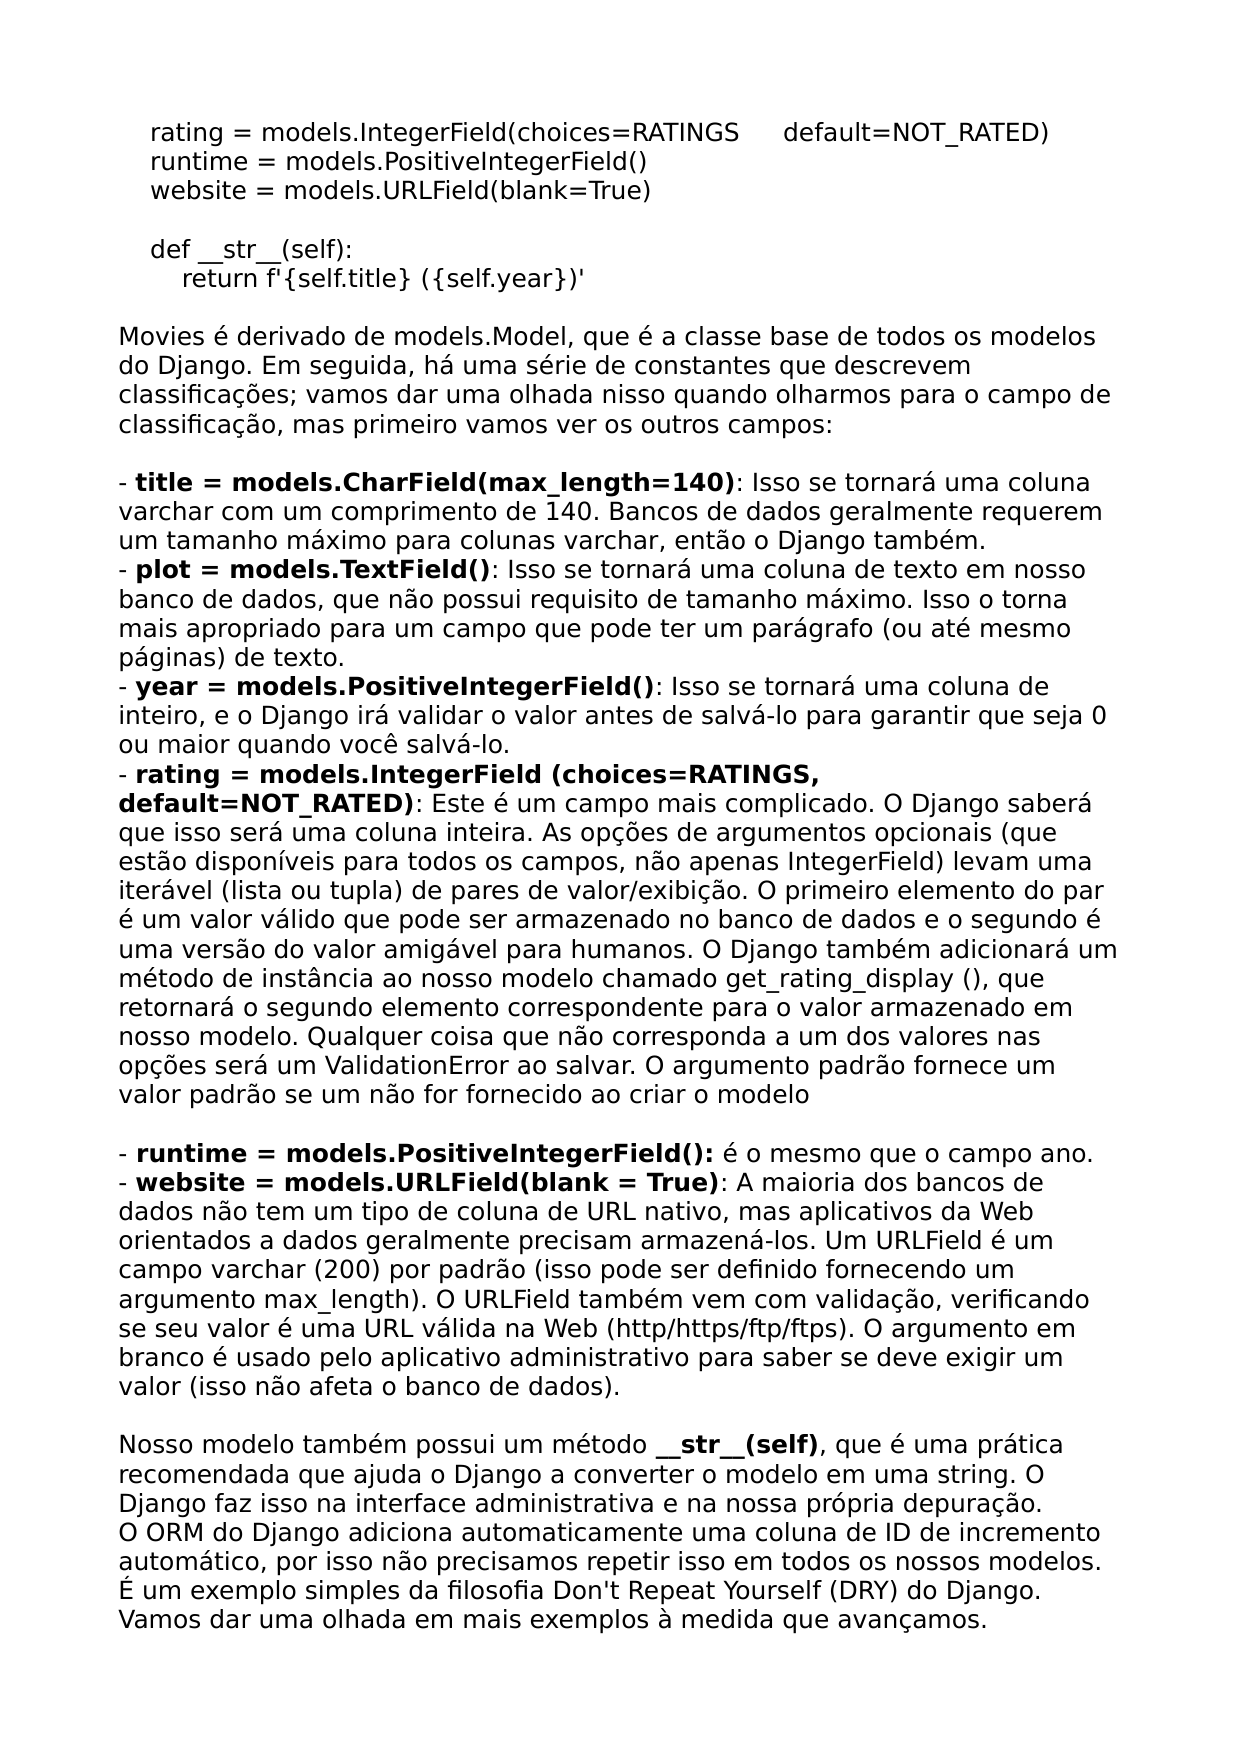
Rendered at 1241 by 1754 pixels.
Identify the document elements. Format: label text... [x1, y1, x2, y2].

text - website = models.URLField(blank = True): A maioria dos bancos de dados não tem um tipo de coluna de URL nativo, mas aplicativos da Web orientados a dados geralmente precisam armazená-los. Um URLField é um campo varchar (200) por padrão (isso pode ser definido fornecendo um argumento max_length). O URLField também vem com validação, verificando se seu valor é uma URL válida na Web (http/https/ftp/ftps). O argumento em branco é usado pelo aplicativo administrativo para saber se deve exigir um valor (isso não afeta o banco de dados). [118, 1168, 1122, 1401]
text Nosso modelo também possui um método __str__(self), que é uma prática recomendada que ajuda o Django a converter o modelo em uma string. O Django faz isso na interface administrativa e na nossa própria depuração. [118, 1431, 1122, 1518]
text runtime = models.PositiveIntegerField() [118, 147, 1122, 176]
text O ORM do Django adiciona automaticamente uma coluna de ID de incremento automático, por isso não precisamos repetir isso em todos os nossos modelos. É um exemplo simples da filosofia Don't Repeat Yourself (DRY) do Django. Vamos dar uma olhada em mais exemplos à medida que avançamos. [118, 1518, 1122, 1635]
text - title = models.CharField(max_length=140): Isso se tornará uma coluna varchar com um comprimento de 140. Bancos de dados geralmente requerem um tamanho máximo para colunas varchar, então o Django também. [118, 468, 1122, 556]
text - rating = models.IntegerField (choices=RATINGS, default=NOT_RATED): Este é um campo mais complicado. O Django saberá que isso será uma coluna inteira. As opções de argumentos opcionais (que estão disponíveis para todos os campos, não apenas IntegerField) levam uma iterável (lista ou tupla) de pares de valor/exibição. O primeiro elemento do par é um valor válido que pode ser armazenado no banco de dados e o segundo é uma versão do valor amigável para humanos. O Django também adicionará um método de instância ao nosso modelo chamado get_rating_display (), que retornará o segundo elemento correspondente para o valor armazenado em nosso modelo. Qualquer coisa que não corresponda a um dos valores nas opções será um ValidationError ao salvar. O argumento padrão fornece um valor padrão se um não for fornecido ao criar o modelo [118, 760, 1122, 1110]
text rating = models.IntegerField(choices=RATINGS default=NOT_RATED) [118, 118, 1122, 147]
text Movies é derivado de models.Model, que é a classe base de todos os modelos do Django. Em seguida, há uma série de constantes que descrevem classificações; vamos dar uma olhada nisso quando olharmos para o campo de classificação, mas primeiro vamos ver os outros campos: [118, 322, 1122, 439]
text def __str__(self): [118, 235, 1122, 264]
text - year = models.PositiveIntegerField(): Isso se tornará uma coluna de inteiro, e o Django irá validar o valor antes de salvá-lo para garantir que seja 0 ou maior quando você salvá-lo. [118, 672, 1122, 760]
text return f'{self.title} ({self.year})' [118, 264, 1122, 293]
text - runtime = models.PositiveIntegerField(): é o mesmo que o campo ano. [118, 1139, 1122, 1168]
text - plot = models.TextField(): Isso se tornará uma coluna de texto em nosso banco de dados, que não possui requisito de tamanho máximo. Isso o torna mais apropriado para um campo que pode ter um parágrafo (ou até mesmo páginas) de texto. [118, 556, 1122, 672]
text website = models.URLField(blank=True) [118, 176, 1122, 206]
